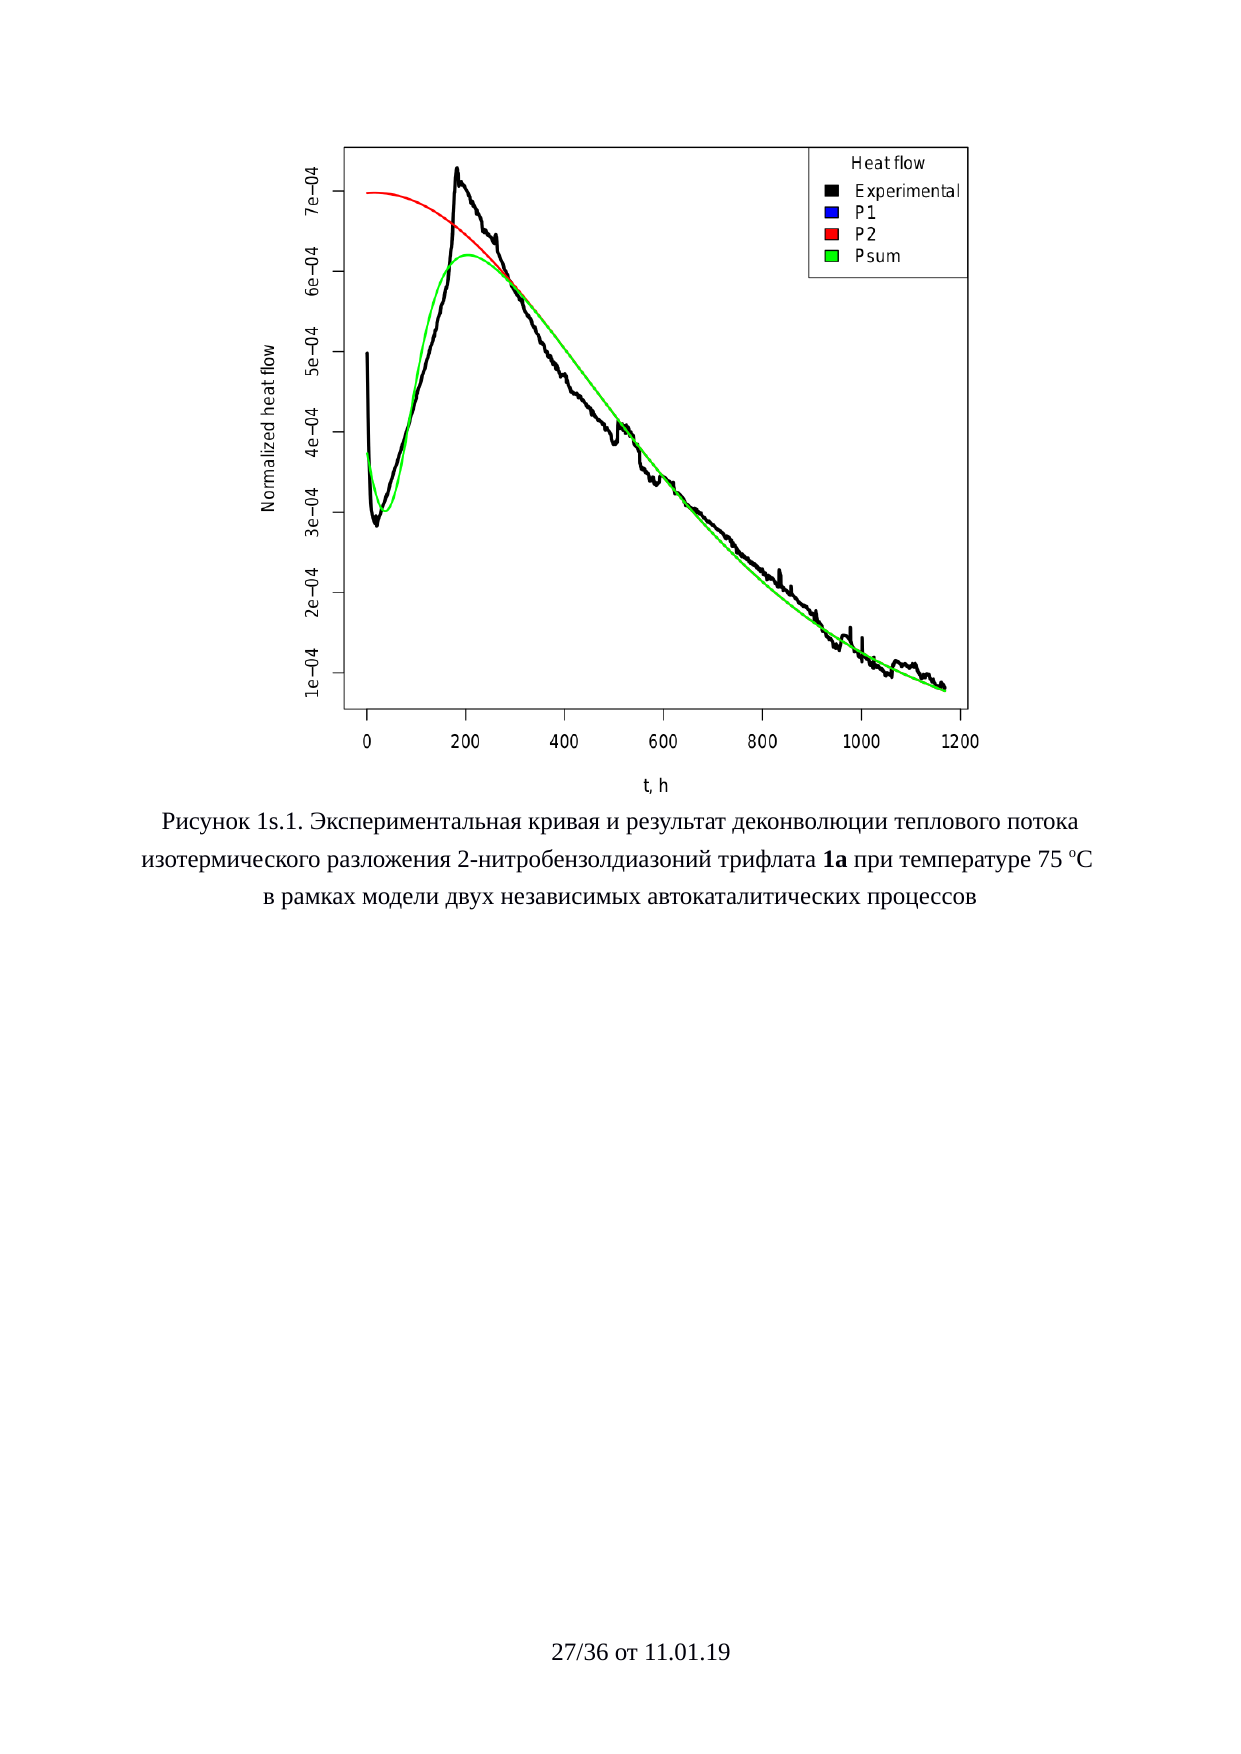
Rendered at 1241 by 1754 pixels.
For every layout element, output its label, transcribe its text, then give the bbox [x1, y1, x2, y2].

picture [258, 140, 982, 798]
text в рамках модели двух независимых автокаталитических процессов [118, 881, 1122, 910]
text Рисунок 1s.1. Экспериментальная кривая и результат деконволюции теплового потока изотермического разложения 2-нитробензолдиазоний трифлата 1a при температуре 75 оС [118, 806, 1122, 872]
